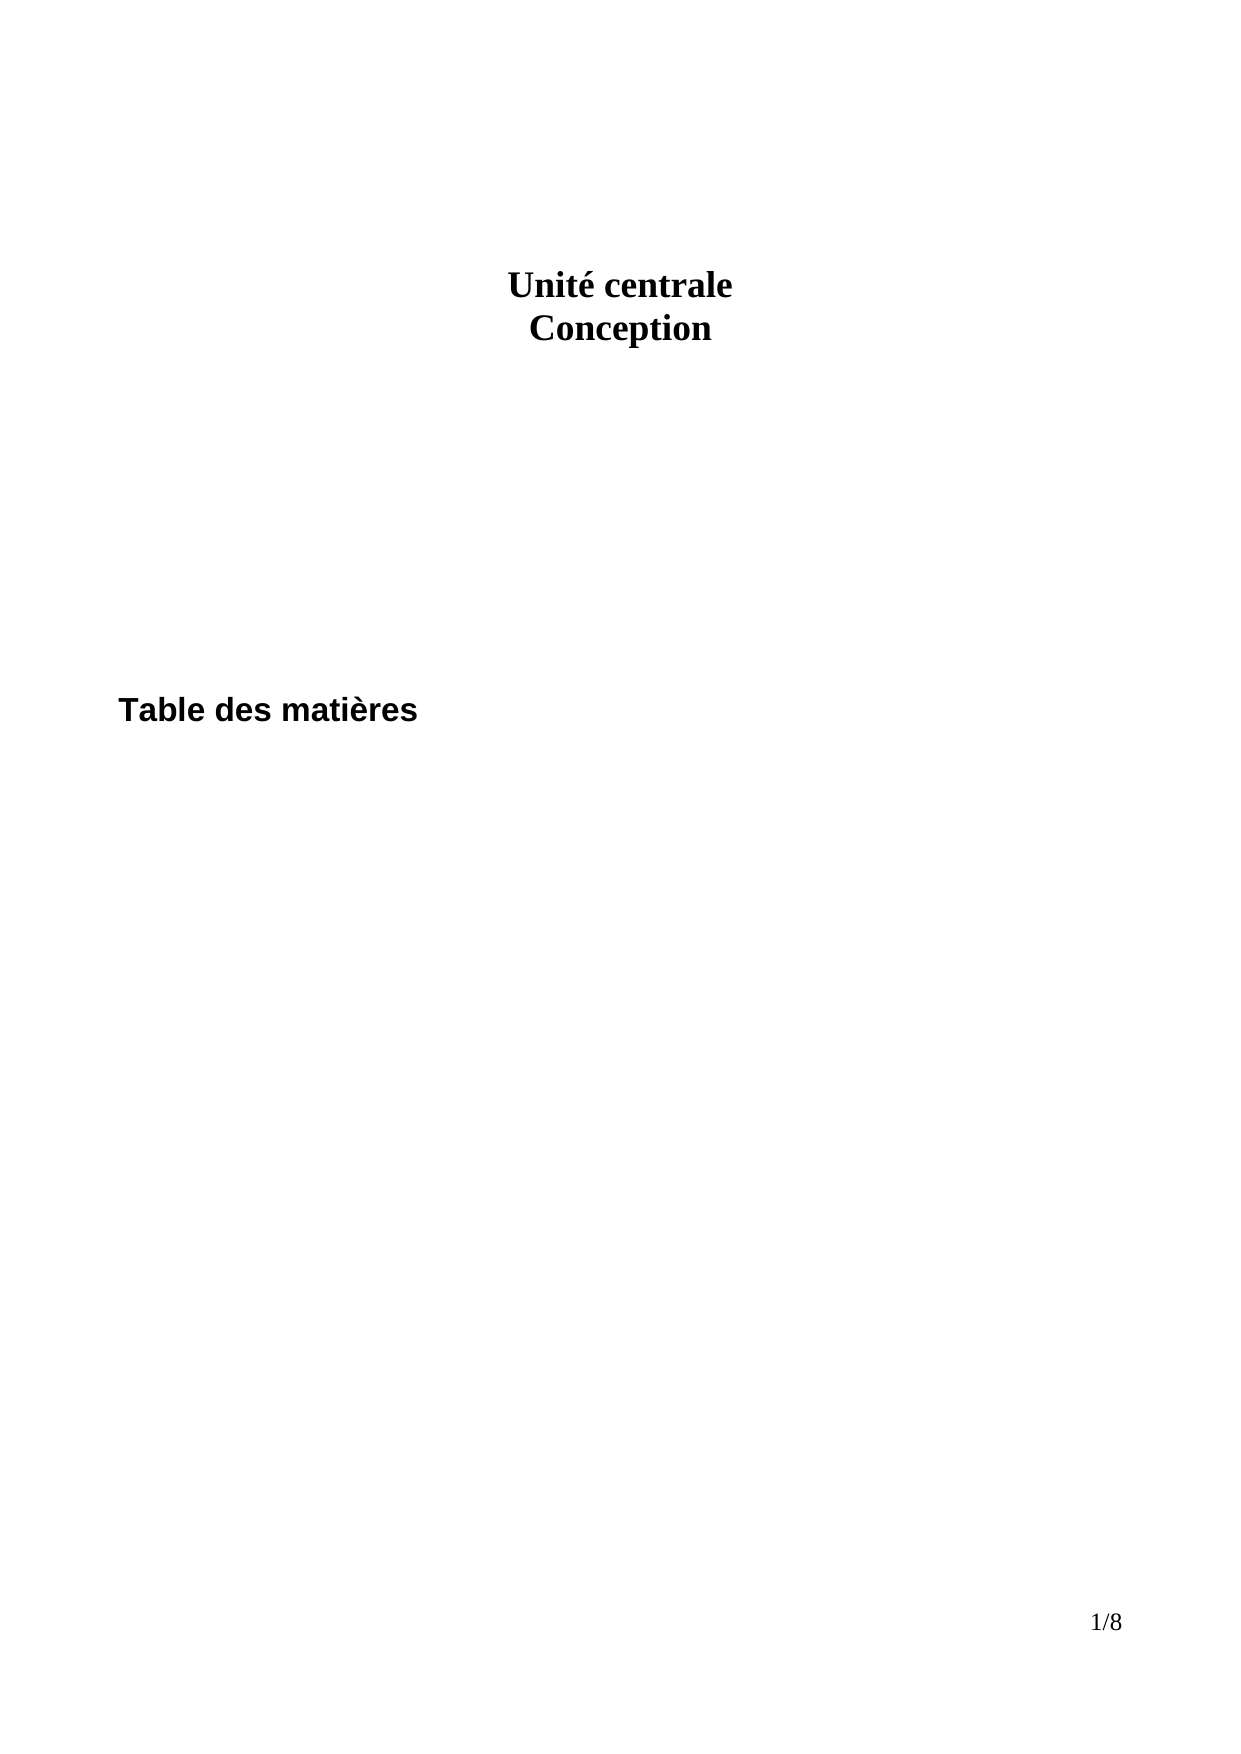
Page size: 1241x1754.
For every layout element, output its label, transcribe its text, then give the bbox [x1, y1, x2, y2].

text Conception [118, 306, 1122, 349]
subtitle Table des matières [118, 690, 1122, 728]
text Unité centrale [118, 263, 1122, 306]
